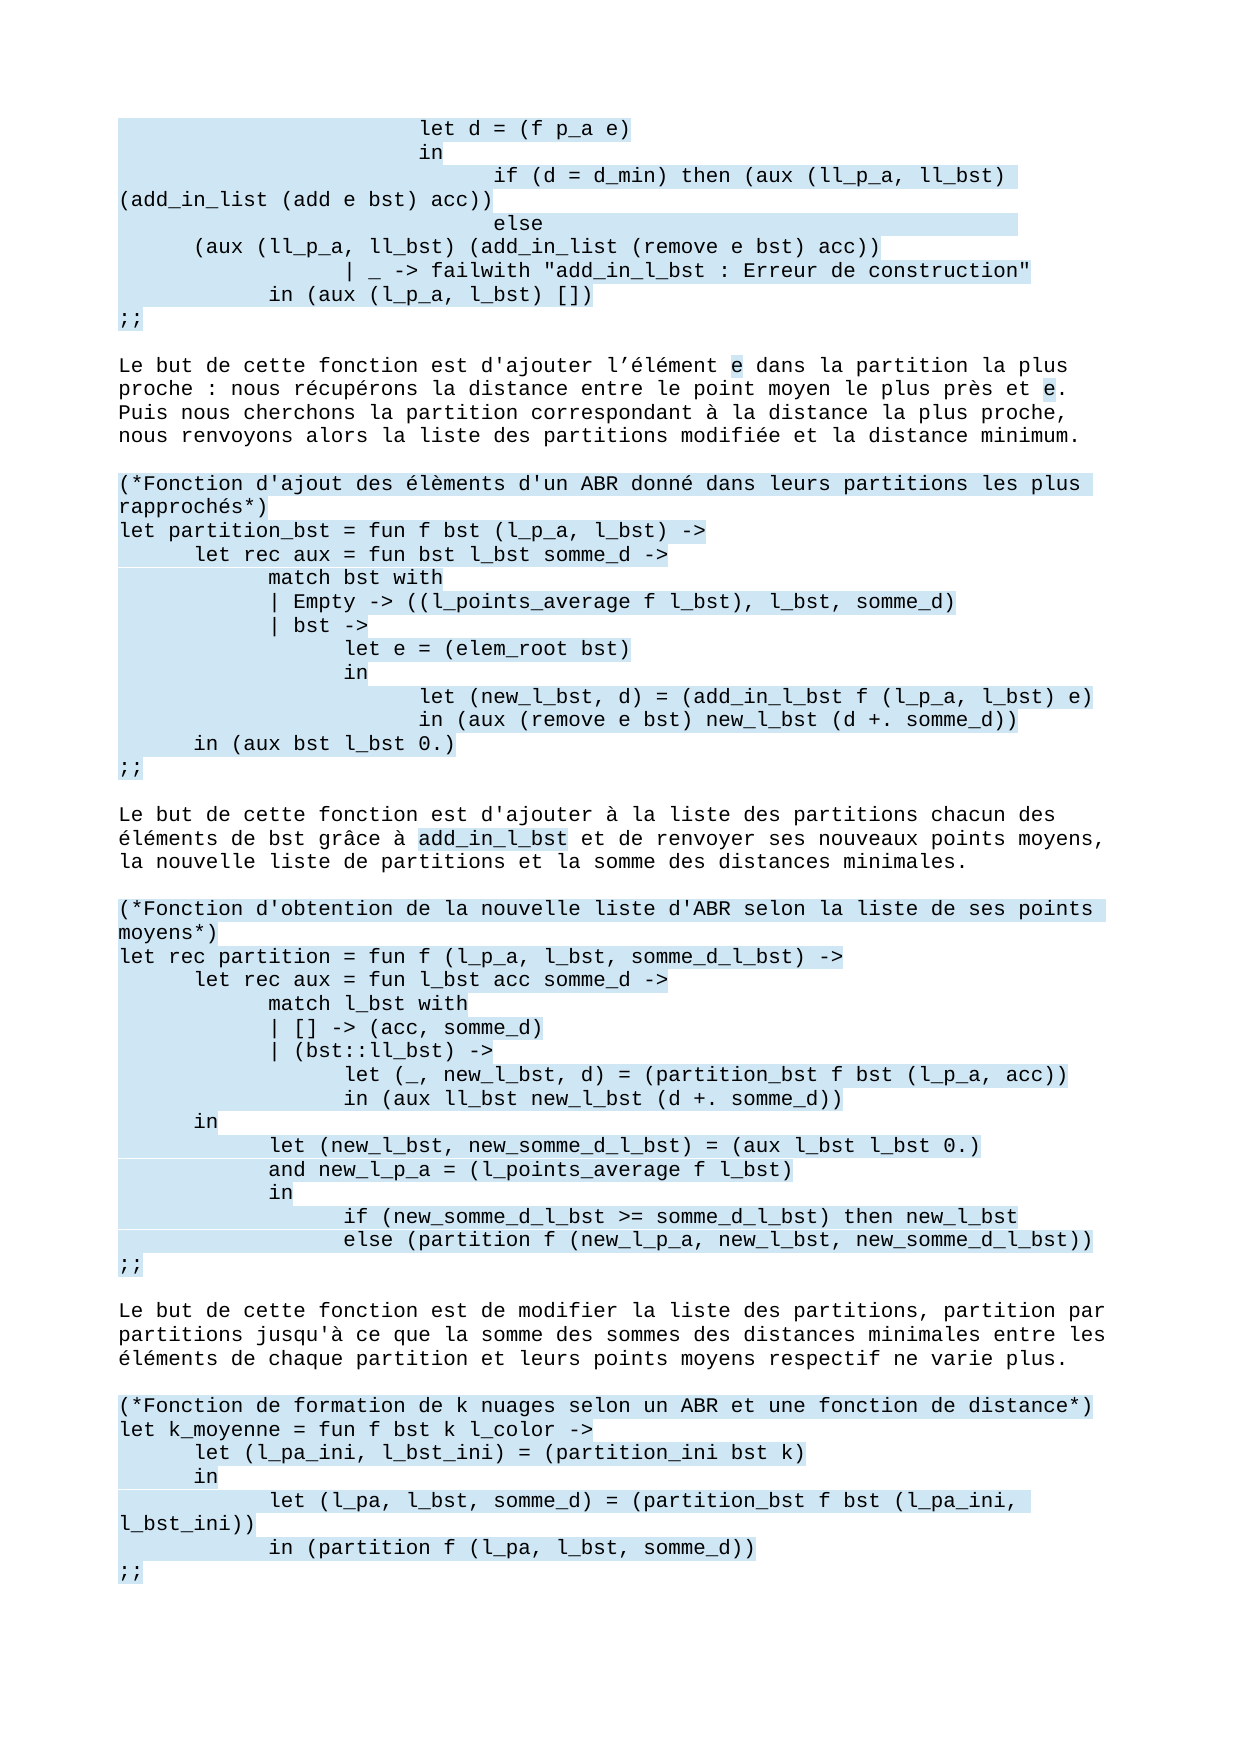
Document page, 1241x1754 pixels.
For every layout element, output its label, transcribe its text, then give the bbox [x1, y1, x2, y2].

text | bst -> [118, 615, 1122, 638]
text in [118, 142, 1122, 165]
text let (l_pa_ini, l_bst_ini) = (partition_ini bst k) [118, 1442, 1122, 1466]
text if (d = d_min) then (aux (ll_p_a, ll_bst) (add_in_list (add e bst) acc)) [118, 165, 1122, 213]
text let rec partition = fun f (l_p_a, l_bst, somme_d_l_bst) -> [118, 946, 1122, 969]
text else (aux (ll_p_a, ll_bst) (add_in_list (remove e bst) acc)) [118, 213, 1122, 260]
text ;; [118, 757, 1122, 780]
text else (partition f (new_l_p_a, new_l_bst, new_somme_d_l_bst)) [118, 1229, 1122, 1253]
text in [118, 1182, 1122, 1206]
text | _ -> failwith "add_in_l_bst : Erreur de construction" [118, 260, 1122, 284]
text let (l_pa, l_bst, somme_d) = (partition_bst f bst (l_pa_ini, l_bst_ini)) [118, 1489, 1122, 1537]
text let d = (f p_a e) [118, 118, 1122, 142]
text in (aux ll_bst new_l_bst (d +. somme_d)) [118, 1088, 1122, 1111]
text in [118, 662, 1122, 686]
text match l_bst with [118, 993, 1122, 1017]
text | [] -> (acc, somme_d) [118, 1017, 1122, 1040]
text in (aux (l_p_a, l_bst) []) [118, 284, 1122, 307]
text in (aux bst l_bst 0.) [118, 733, 1122, 757]
text if (new_somme_d_l_bst >= somme_d_l_bst) then new_l_bst [118, 1206, 1122, 1229]
text let e = (elem_root bst) [118, 638, 1122, 662]
text Le but de cette fonction est de modifier la liste des partitions, partition par partitions jusqu'à ce que la somme des sommes des distances minimales entre les éléments de chaque partition et leurs points moyens respectif ne varie plus. [118, 1300, 1122, 1371]
text | (bst::ll_bst) -> [118, 1040, 1122, 1064]
text (*Fonction d'obtention de la nouvelle liste d'ABR selon la liste de ses points moyens*) [118, 898, 1122, 946]
text (*Fonction de formation de k nuages selon un ABR et une fonction de distance*) [118, 1395, 1122, 1419]
text (*Fonction d'ajout des élèments d'un ABR donné dans leurs partitions les plus rapprochés*) [118, 473, 1122, 520]
text in (partition f (l_pa, l_bst, somme_d)) [118, 1537, 1122, 1561]
text let (new_l_bst, d) = (add_in_l_bst f (l_p_a, l_bst) e) [118, 686, 1122, 709]
text let k_moyenne = fun f bst k l_color -> [118, 1419, 1122, 1442]
text match bst with [118, 567, 1122, 591]
text let (_, new_l_bst, d) = (partition_bst f bst (l_p_a, acc)) [118, 1064, 1122, 1088]
text in (aux (remove e bst) new_l_bst (d +. somme_d)) [118, 709, 1122, 733]
text ;; [118, 1561, 1122, 1584]
text Le but de cette fonction est d'ajouter à la liste des partitions chacun des éléments de bst grâce à add_in_l_bst et de renvoyer ses nouveaux points moyens, la nouvelle liste de partitions et la somme des distances minimales. [118, 804, 1122, 875]
text ;; [118, 1253, 1122, 1277]
text let rec aux = fun l_bst acc somme_d -> [118, 969, 1122, 993]
text in [118, 1111, 1122, 1135]
text Le but de cette fonction est d'ajouter l’élément e dans la partition la plus proche : nous récupérons la distance entre le point moyen le plus près et e. Puis nous cherchons la partition correspondant à la distance la plus proche, nous renvoyons alors la liste des partitions modifiée et la distance minimum. [118, 354, 1122, 449]
text | Empty -> ((l_points_average f l_bst), l_bst, somme_d) [118, 591, 1122, 615]
text and new_l_p_a = (l_points_average f l_bst) [118, 1158, 1122, 1182]
text let (new_l_bst, new_somme_d_l_bst) = (aux l_bst l_bst 0.) [118, 1135, 1122, 1158]
text let rec aux = fun bst l_bst somme_d -> [118, 544, 1122, 567]
text let partition_bst = fun f bst (l_p_a, l_bst) -> [118, 520, 1122, 544]
text in [118, 1466, 1122, 1489]
text ;; [118, 307, 1122, 331]
